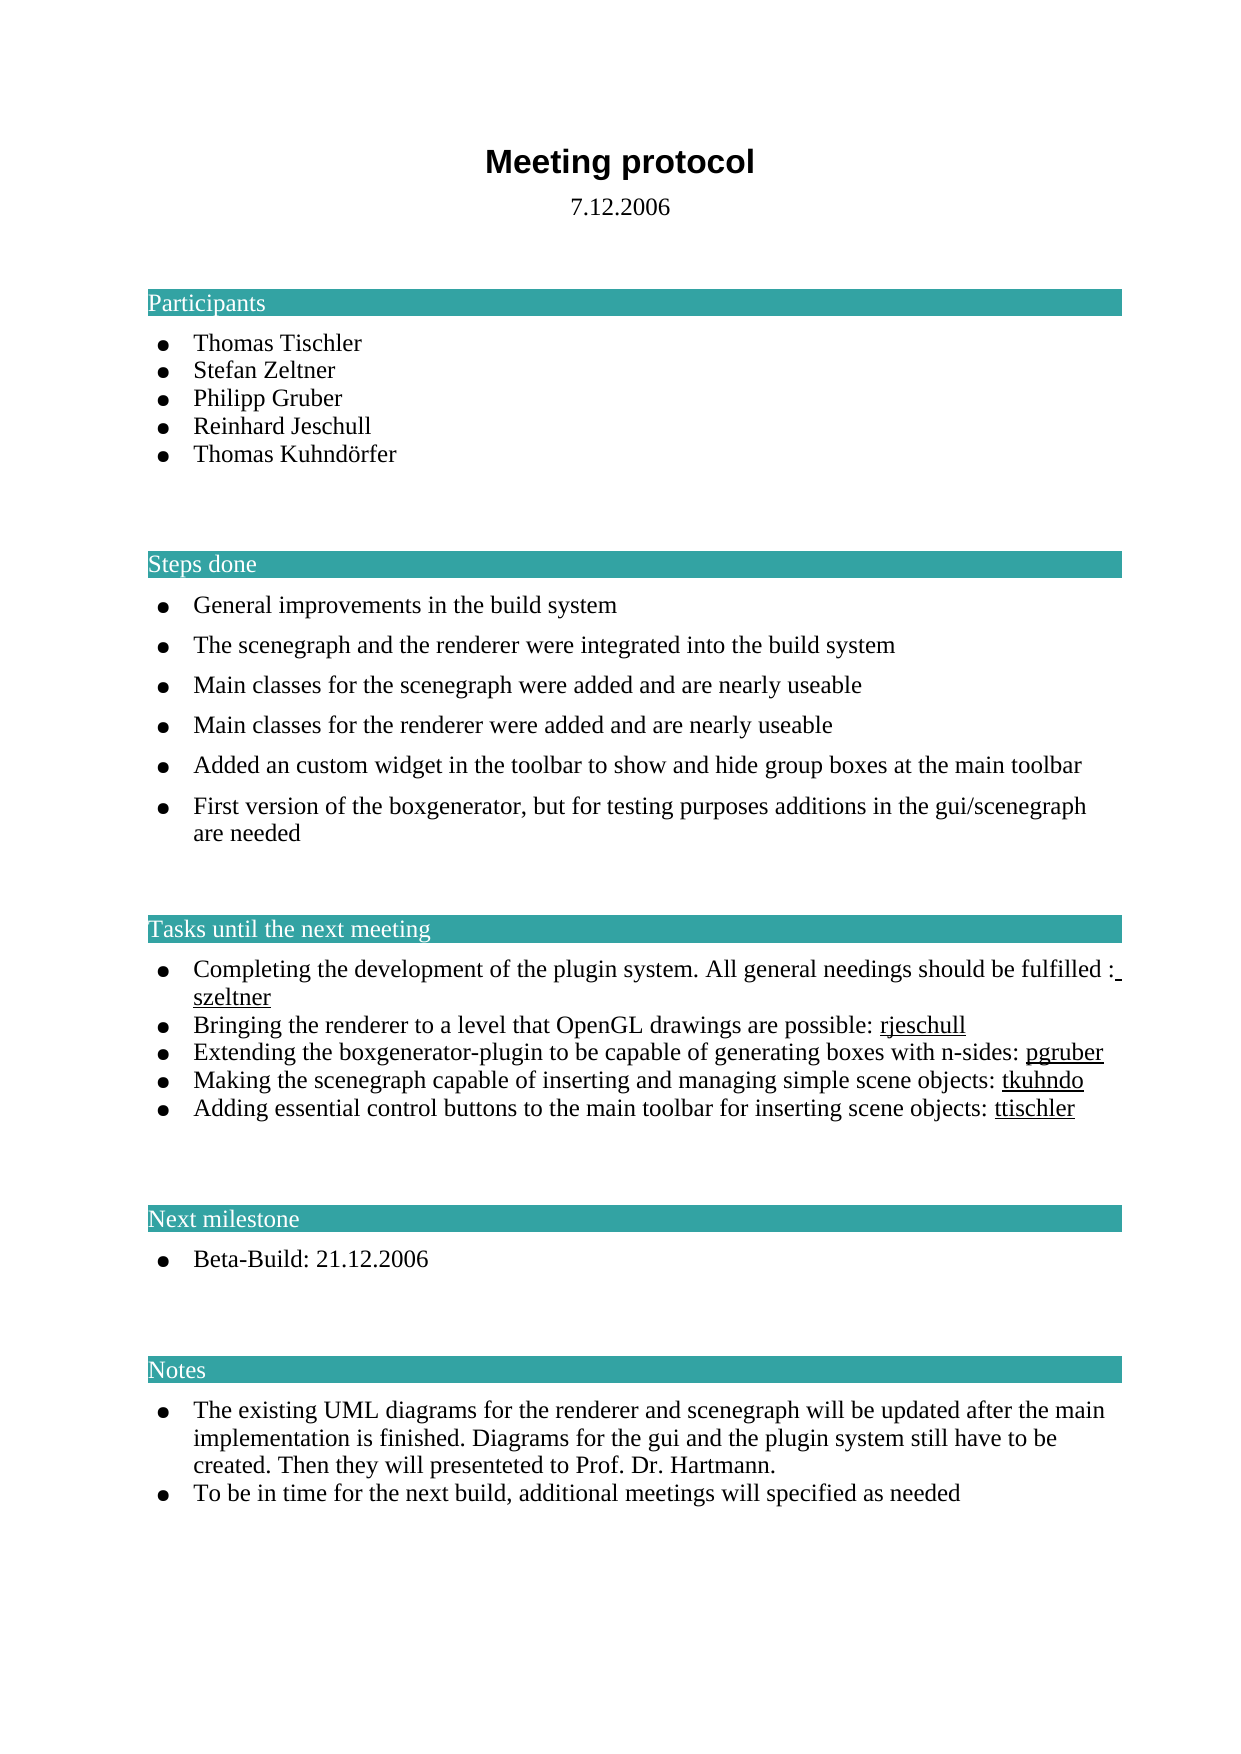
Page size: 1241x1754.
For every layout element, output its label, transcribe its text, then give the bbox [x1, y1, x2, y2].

list The existing UML diagrams for the renderer and scenegraph will be updated after the main implementation is finished. Diagrams for the gui and the plugin system still have to be created. Then they will presenteted to Prof. Dr. Hartmann. [156, 1396, 1122, 1479]
list Bringing the renderer to a level that OpenGL drawings are possible: rjeschull [156, 1011, 1122, 1038]
list Main classes for the renderer were added and are nearly useable [156, 711, 1122, 739]
list Thomas Kuhndörfer [156, 440, 1122, 467]
text Participants [148, 289, 1122, 316]
list Extending the boxgenerator-plugin to be capable of generating boxes with n-sides: pgruber [156, 1038, 1122, 1066]
list Beta-Build: 21.12.2006 [156, 1245, 1122, 1273]
list Thomas Tischler [156, 329, 1122, 357]
text Notes [148, 1356, 1122, 1383]
text 7.12.2006 [118, 193, 1122, 221]
list Making the scenegraph capable of inserting and managing simple scene objects: tkuhndo [156, 1066, 1122, 1094]
list To be in time for the next build, additional meetings will specified as needed [156, 1479, 1122, 1507]
list Completing the development of the plugin system. All general needings should be fulfilled : szeltner [156, 955, 1122, 1011]
list The scenegraph and the renderer were integrated into the build system [156, 631, 1122, 659]
text Next milestone [148, 1205, 1122, 1232]
list Reinhard Jeschull [156, 412, 1122, 440]
text Tasks until the next meeting [148, 915, 1122, 943]
list First version of the boxgenerator, but for testing purposes additions in the gui/scenegraph are needed [156, 792, 1122, 847]
text Steps done [148, 551, 1122, 578]
list Adding essential control buttons to the main toolbar for inserting scene objects: ttischler [156, 1094, 1122, 1122]
list Philipp Gruber [156, 384, 1122, 412]
list General improvements in the build system [156, 591, 1122, 618]
list Added an custom widget in the toolbar to show and hide group boxes at the main toolbar [156, 752, 1122, 779]
list Main classes for the scenegraph were added and are nearly useable [156, 671, 1122, 699]
subtitle Meeting protocol [118, 143, 1122, 181]
list Stefan Zeltner [156, 357, 1122, 384]
